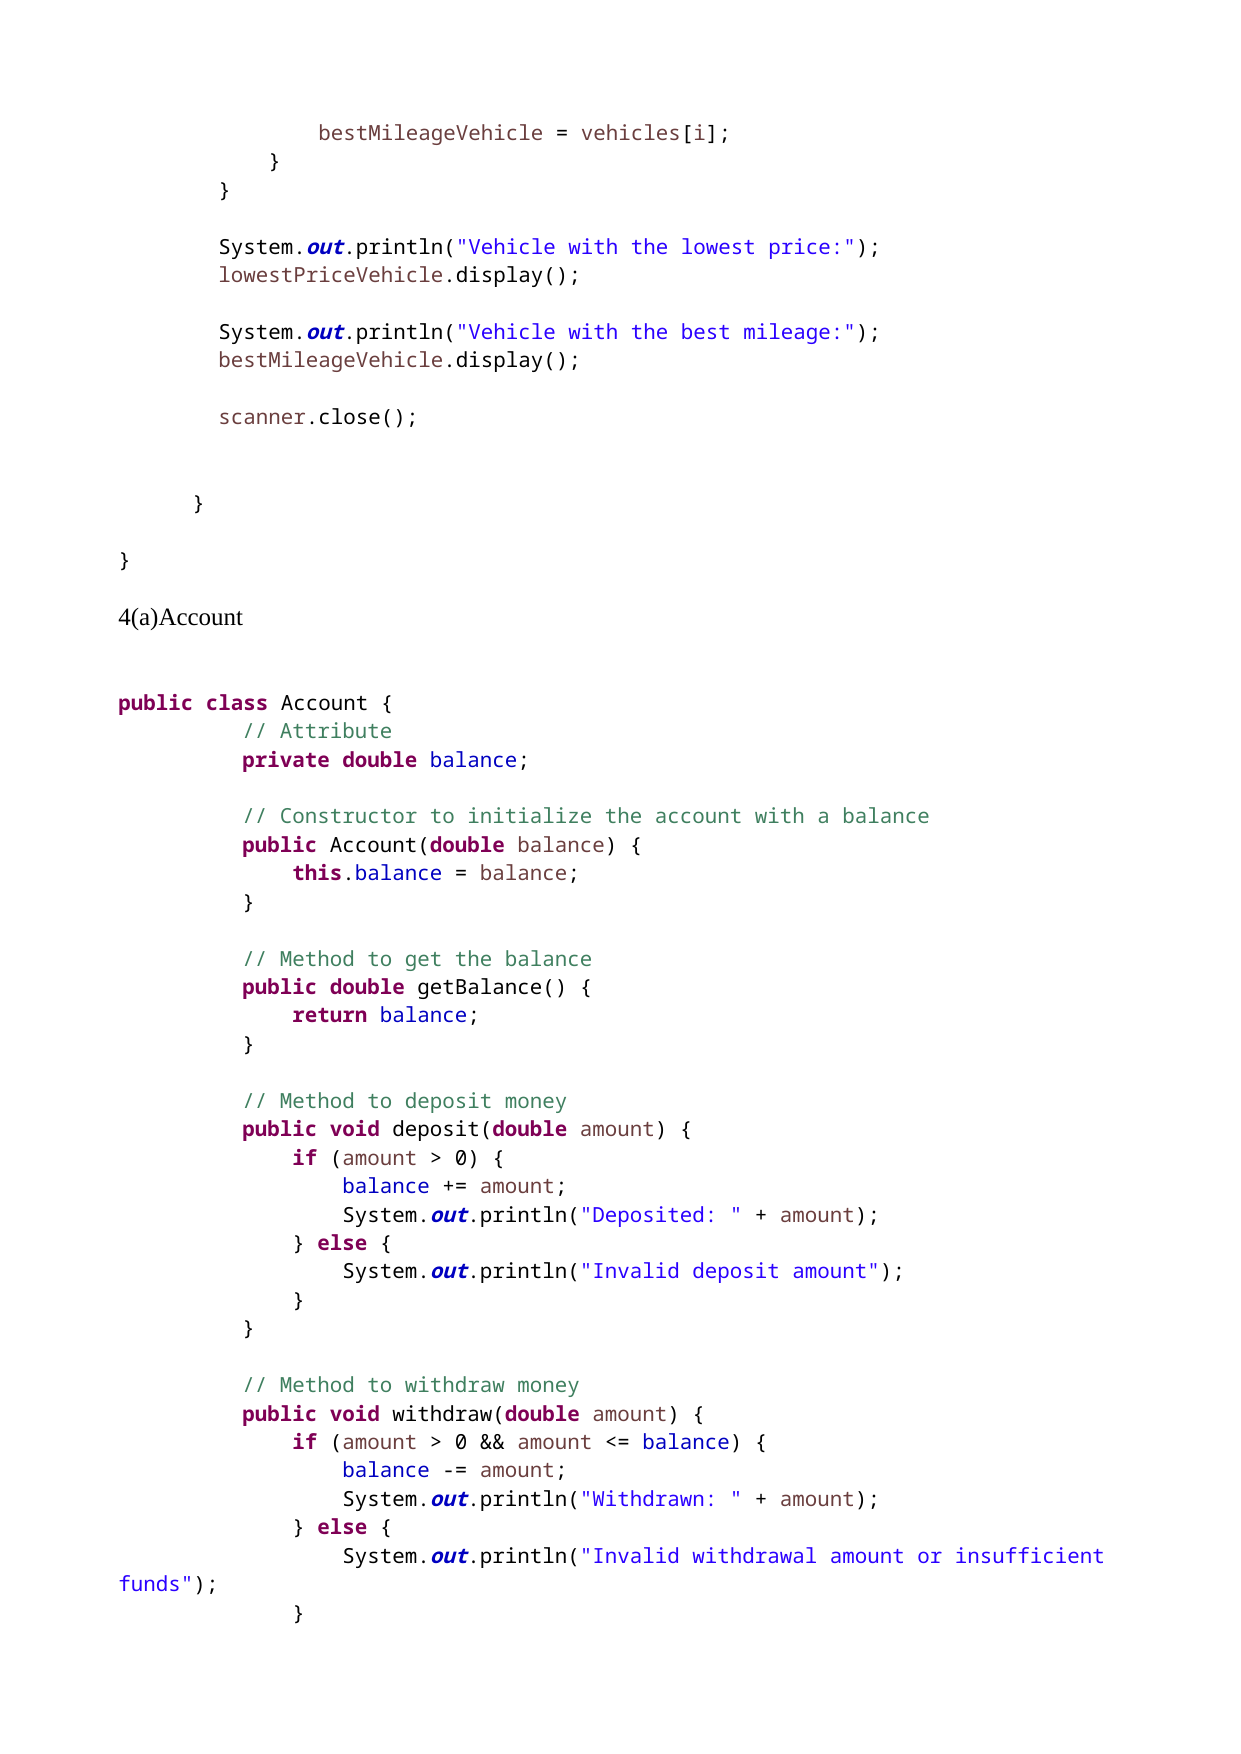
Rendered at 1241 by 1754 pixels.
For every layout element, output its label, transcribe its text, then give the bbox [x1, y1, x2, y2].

text public void withdraw(double amount) { [118, 1399, 1122, 1427]
text private double balance; [118, 745, 1122, 773]
text System.out.println("Invalid deposit amount"); [118, 1257, 1122, 1285]
text bestMileageVehicle.display(); [118, 346, 1122, 374]
text this.balance = balance; [118, 858, 1122, 887]
text } [118, 175, 1122, 203]
text 4(a)Account [118, 602, 1122, 631]
text // Attribute [118, 716, 1122, 745]
text // Method to withdraw money [118, 1370, 1122, 1399]
text balance -= amount; [118, 1456, 1122, 1484]
text } [118, 147, 1122, 175]
text System.out.println("Vehicle with the lowest price:"); [118, 232, 1122, 260]
text System.out.println("Invalid withdrawal amount or insufficient funds"); [118, 1541, 1122, 1598]
text System.out.println("Withdrawn: " + amount); [118, 1484, 1122, 1512]
text lowestPriceVehicle.display(); [118, 260, 1122, 289]
text if (amount > 0 && amount <= balance) { [118, 1427, 1122, 1456]
text // Method to deposit money [118, 1086, 1122, 1114]
text balance += amount; [118, 1171, 1122, 1200]
text public double getBalance() { [118, 972, 1122, 1001]
text } else { [118, 1512, 1122, 1541]
text public class Account { [118, 688, 1122, 716]
text if (amount > 0) { [118, 1143, 1122, 1171]
text System.out.println("Vehicle with the best mileage:"); [118, 317, 1122, 346]
text } [118, 1313, 1122, 1342]
text // Constructor to initialize the account with a balance [118, 802, 1122, 830]
text // Method to get the balance [118, 944, 1122, 972]
text public Account(double balance) { [118, 830, 1122, 858]
text bestMileageVehicle = vehicles[i]; [118, 118, 1122, 147]
text } [118, 488, 1122, 516]
text public void deposit(double amount) { [118, 1114, 1122, 1143]
text } [118, 1029, 1122, 1057]
text } else { [118, 1228, 1122, 1257]
text } [118, 1598, 1122, 1626]
text scanner.close(); [118, 402, 1122, 431]
text } [118, 1285, 1122, 1313]
text System.out.println("Deposited: " + amount); [118, 1200, 1122, 1228]
text } [118, 545, 1122, 573]
text return balance; [118, 1001, 1122, 1029]
text } [118, 887, 1122, 915]
